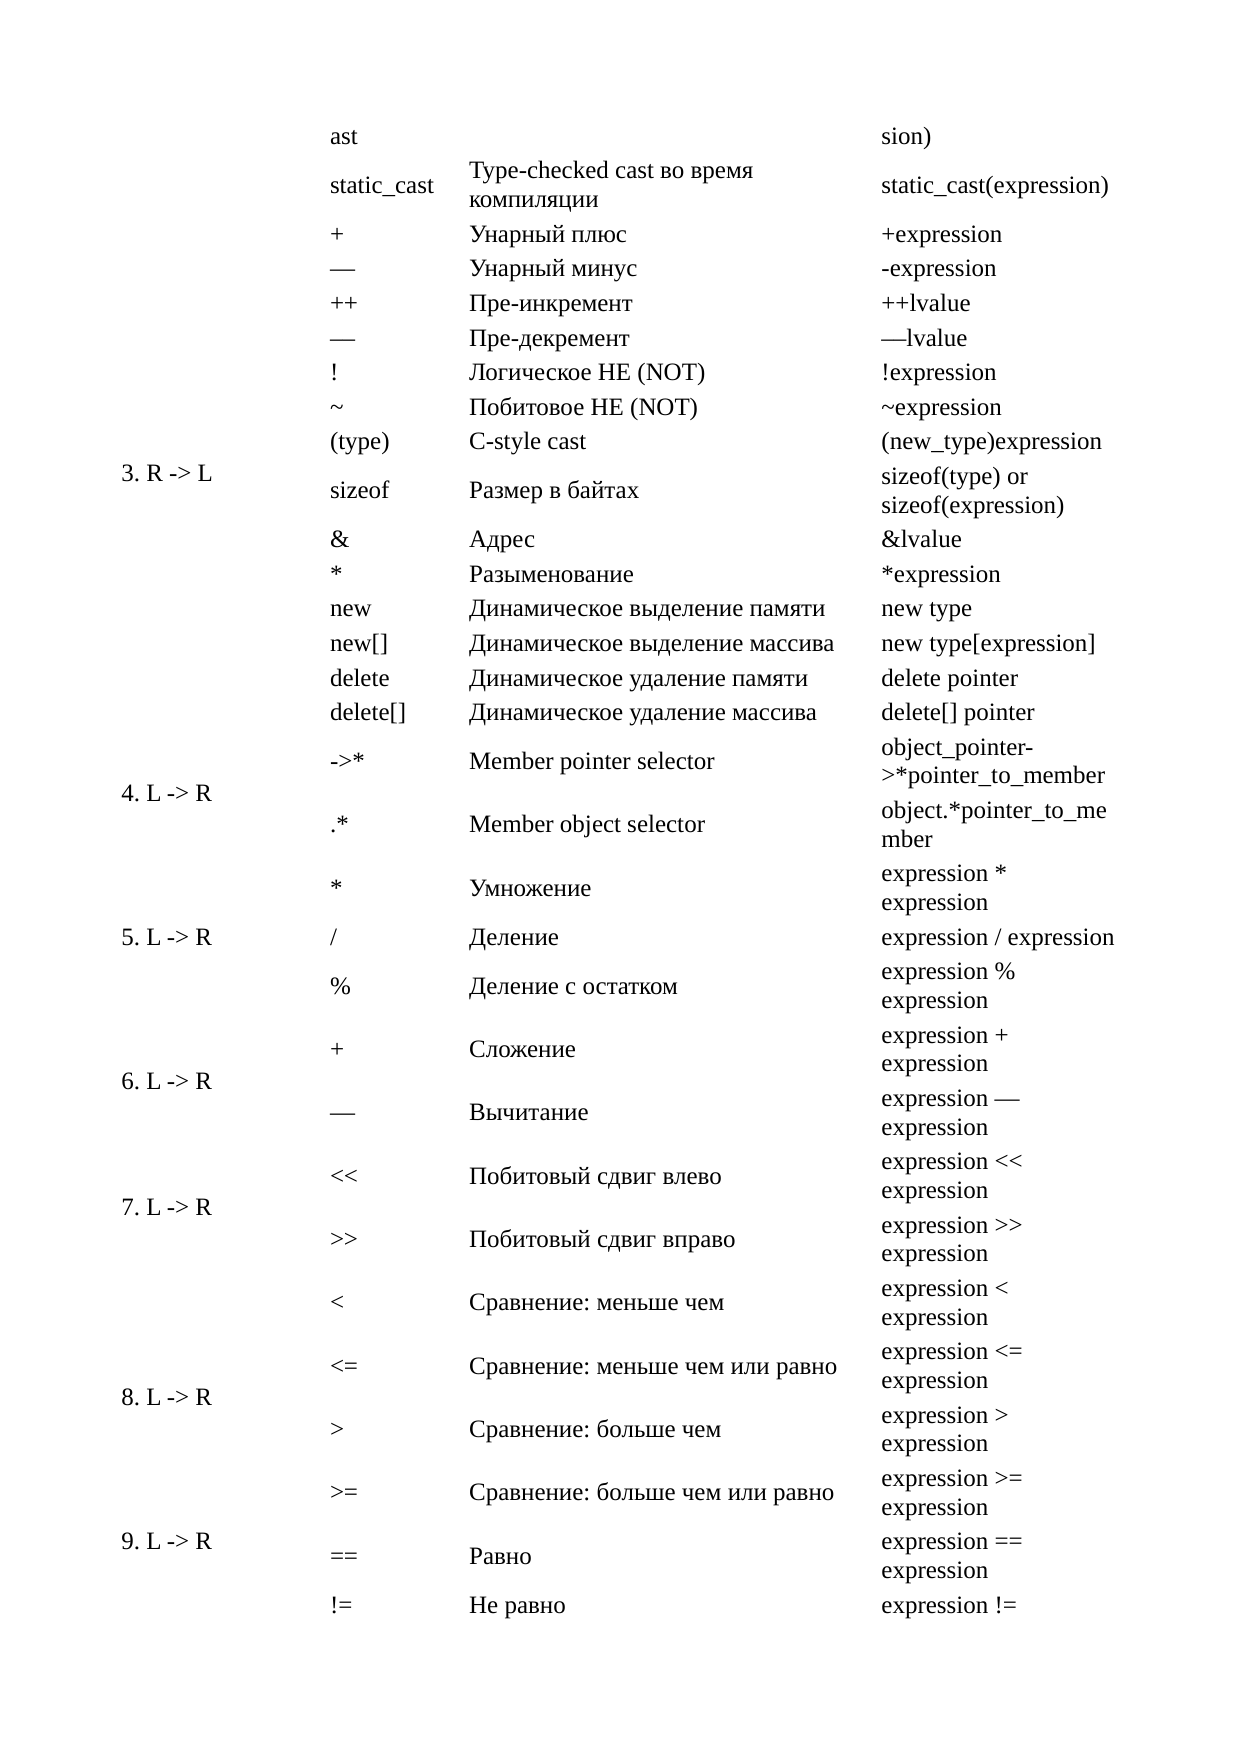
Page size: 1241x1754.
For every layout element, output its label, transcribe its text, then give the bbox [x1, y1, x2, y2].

table_cell sion) [878, 118, 1122, 153]
table_cell + [327, 1017, 466, 1080]
table_cell ++ [327, 285, 466, 320]
table_cell Умножение [466, 856, 878, 919]
table_cell delete[] pointer [878, 694, 1122, 729]
table_cell ––lvalue [878, 320, 1122, 354]
table_cell expression % expression [878, 954, 1122, 1017]
table_cell expression != [878, 1587, 1122, 1621]
table_cell 5. L -> R [118, 856, 327, 1017]
table_cell Адрес [466, 521, 878, 556]
table_cell Деление с остатком [466, 954, 878, 1017]
table_cell delete[] [327, 694, 466, 729]
table_cell >= [327, 1460, 466, 1523]
table_cell Динамическое выделение памяти [466, 591, 878, 625]
table_cell [466, 118, 878, 153]
table_cell Не равно [466, 1587, 878, 1621]
table_cell new[] [327, 625, 466, 660]
table_cell Разыменование [466, 556, 878, 591]
table_cell expression >> expression [878, 1207, 1122, 1270]
table_cell * [327, 856, 466, 919]
table_cell Member pointer selector [466, 729, 878, 792]
table_cell Member object selector [466, 792, 878, 856]
table_cell expression < expression [878, 1270, 1122, 1333]
table_cell –– [327, 320, 466, 354]
table_cell Сравнение: больше чем или равно [466, 1460, 878, 1523]
table_cell Type-checked cast во время компиляции [466, 153, 878, 216]
table_cell *expression [878, 556, 1122, 591]
table_cell [118, 118, 327, 216]
table_cell expression — expression [878, 1080, 1122, 1143]
table_cell & [327, 521, 466, 556]
table_cell Побитовое НЕ (NOT) [466, 389, 878, 423]
table_cell (new_type)expression [878, 424, 1122, 458]
table_cell Динамическое удаление массива [466, 694, 878, 729]
table_cell 7. L -> R [118, 1144, 327, 1270]
table_cell +expression [878, 216, 1122, 251]
table_cell .* [327, 792, 466, 856]
table_cell expression > expression [878, 1397, 1122, 1460]
table_cell Динамическое выделение массива [466, 625, 878, 660]
table_cell << [327, 1144, 466, 1207]
table_cell Побитовый сдвиг вправо [466, 1207, 878, 1270]
table_cell ast [327, 118, 466, 153]
table_cell == [327, 1524, 466, 1587]
table_cell sizeof [327, 458, 466, 521]
table_cell C-style cast [466, 424, 878, 458]
table_cell (type) [327, 424, 466, 458]
table_cell 3. R -> L [118, 216, 327, 729]
table_cell Пре-инкремент [466, 285, 878, 320]
table_cell new type[expression] [878, 625, 1122, 660]
table_cell 6. L -> R [118, 1017, 327, 1143]
table_cell &lvalue [878, 521, 1122, 556]
table_cell + [327, 216, 466, 251]
table_cell 4. L -> R [118, 729, 327, 856]
table_cell delete [327, 660, 466, 694]
table_cell Динамическое удаление памяти [466, 660, 878, 694]
table_cell Унарный минус [466, 251, 878, 285]
table_cell object.*pointer_to_member [878, 792, 1122, 856]
table_cell new [327, 591, 466, 625]
table_cell 8. L -> R [118, 1270, 327, 1523]
table_cell % [327, 954, 466, 1017]
table_cell Сложение [466, 1017, 878, 1080]
table_cell expression == expression [878, 1524, 1122, 1587]
table_cell static_cast(expression) [878, 153, 1122, 216]
table_cell >> [327, 1207, 466, 1270]
table_cell !expression [878, 354, 1122, 389]
table_cell Сравнение: меньше чем или равно [466, 1334, 878, 1397]
table_cell ->* [327, 729, 466, 792]
table_cell -expression [878, 251, 1122, 285]
table_cell — [327, 1080, 466, 1143]
table_cell ++lvalue [878, 285, 1122, 320]
table_cell Размер в байтах [466, 458, 878, 521]
table_cell new type [878, 591, 1122, 625]
table_cell ! [327, 354, 466, 389]
table_cell object_pointer->*pointer_to_member [878, 729, 1122, 792]
table_cell — [327, 251, 466, 285]
table_cell < [327, 1270, 466, 1333]
table_cell expression >= expression [878, 1460, 1122, 1523]
table_cell Деление [466, 919, 878, 953]
table_cell static_cast [327, 153, 466, 216]
table_cell ~ [327, 389, 466, 423]
table_cell delete pointer [878, 660, 1122, 694]
table_cell Пре-декремент [466, 320, 878, 354]
table_cell Логическое НЕ (NOT) [466, 354, 878, 389]
table_cell Сравнение: больше чем [466, 1397, 878, 1460]
table_cell Вычитание [466, 1080, 878, 1143]
table_cell expression << expression [878, 1144, 1122, 1207]
table_cell <= [327, 1334, 466, 1397]
table_cell Сравнение: меньше чем [466, 1270, 878, 1333]
table_cell ~expression [878, 389, 1122, 423]
table_cell != [327, 1587, 466, 1621]
table_cell expression + expression [878, 1017, 1122, 1080]
table_cell sizeof(type) or sizeof(expression) [878, 458, 1122, 521]
table_cell expression * expression [878, 856, 1122, 919]
table_cell * [327, 556, 466, 591]
table_cell > [327, 1397, 466, 1460]
table_cell Унарный плюс [466, 216, 878, 251]
table_cell Равно [466, 1524, 878, 1587]
table_cell expression <= expression [878, 1334, 1122, 1397]
table_cell Побитовый сдвиг влево [466, 1144, 878, 1207]
table_cell / [327, 919, 466, 953]
table_cell 9. L -> R [118, 1524, 327, 1621]
table_cell expression / expression [878, 919, 1122, 953]
